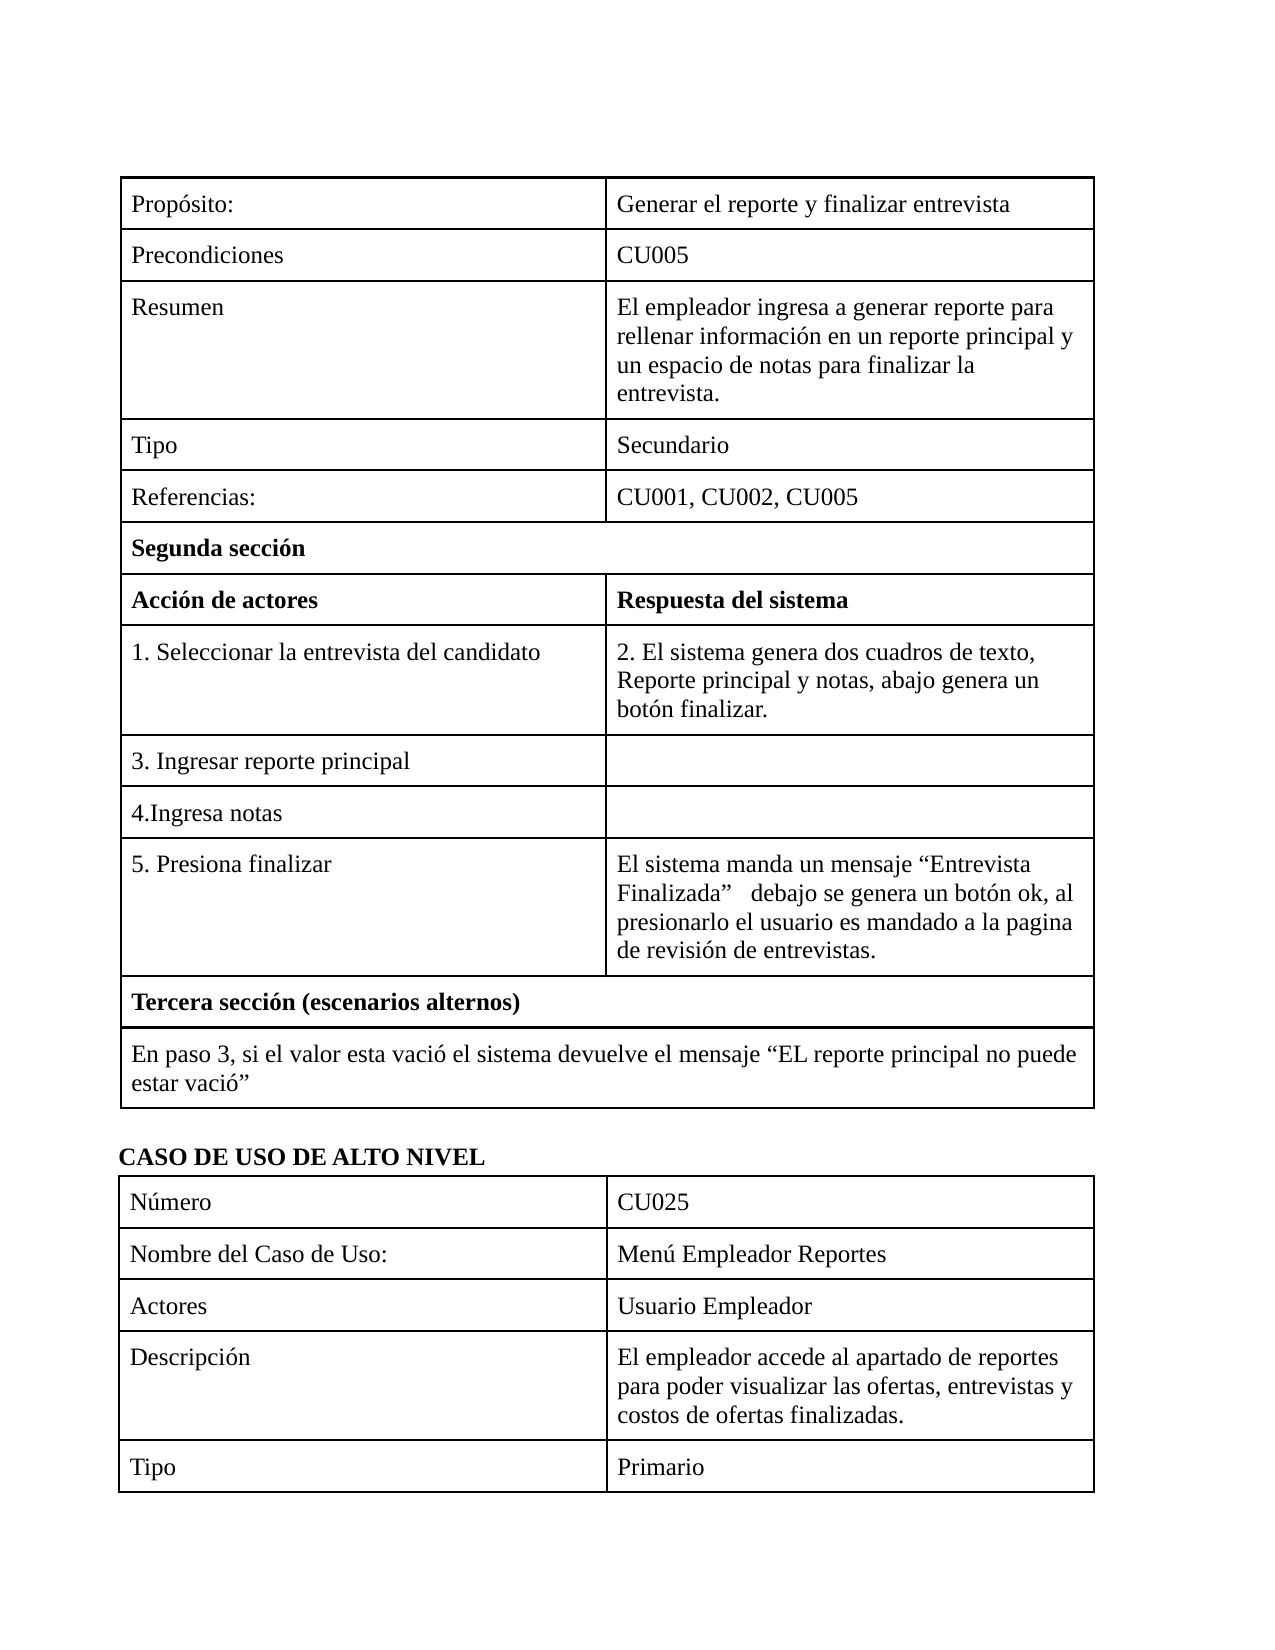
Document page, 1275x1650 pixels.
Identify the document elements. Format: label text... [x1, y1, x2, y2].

text CASO DE USO DE ALTO NIVEL [118, 1142, 1157, 1171]
table_cell [607, 736, 1093, 785]
table_cell Respuesta del sistema [607, 575, 1093, 624]
table_cell Usuario Empleador [608, 1280, 1093, 1330]
table_cell CU005 [607, 230, 1093, 280]
table_cell Tercera sección (escenarios alternos) [122, 977, 1093, 1026]
table_cell 5. Presiona finalizar [122, 839, 605, 975]
table_cell Referencias: [122, 471, 605, 521]
table_cell 3. Ingresar reporte principal [122, 736, 605, 785]
table_cell Nombre del Caso de Uso: [120, 1229, 606, 1278]
table_cell [607, 787, 1093, 837]
table_cell Menú Empleador Reportes [608, 1229, 1093, 1278]
table_cell Tipo [120, 1441, 606, 1491]
table_header Número [120, 1177, 606, 1227]
table_cell El sistema manda un mensaje “Entrevista Finalizada” debajo se genera un botón ok, al presionarlo el usuario es mandado a la pagina de revisión de entrevistas. [607, 839, 1093, 975]
table_cell 2. El sistema genera dos cuadros de texto, Reporte principal y notas, abajo genera un botón finalizar. [607, 626, 1093, 733]
table_cell El empleador ingresa a generar reporte para rellenar información en un reporte principal y un espacio de notas para finalizar la entrevista. [607, 282, 1093, 418]
table_cell En paso 3, si el valor esta vació el sistema devuelve el mensaje “EL reporte principal no puede estar vació” [122, 1029, 1093, 1107]
table_cell 1. Seleccionar la entrevista del candidato [122, 626, 605, 733]
table_header CU025 [608, 1177, 1093, 1227]
table_cell Tipo [122, 420, 605, 469]
table_cell 4.Ingresa notas [122, 787, 605, 837]
table_cell Actores [120, 1280, 606, 1330]
table_cell Secundario [607, 420, 1093, 469]
table_cell El empleador accede al apartado de reportes para poder visualizar las ofertas, entrevistas y costos de ofertas finalizadas. [608, 1332, 1093, 1439]
table_cell Segunda sección [122, 523, 1093, 573]
table_cell Acción de actores [122, 575, 605, 624]
table_cell Precondiciones [122, 230, 605, 280]
table_cell Propósito: [122, 179, 605, 228]
table_cell Generar el reporte y finalizar entrevista [607, 179, 1093, 228]
table_cell Primario [608, 1441, 1093, 1491]
table_cell Descripción [120, 1332, 606, 1439]
table_cell CU001, CU002, CU005 [607, 471, 1093, 521]
table_cell Resumen [122, 282, 605, 418]
